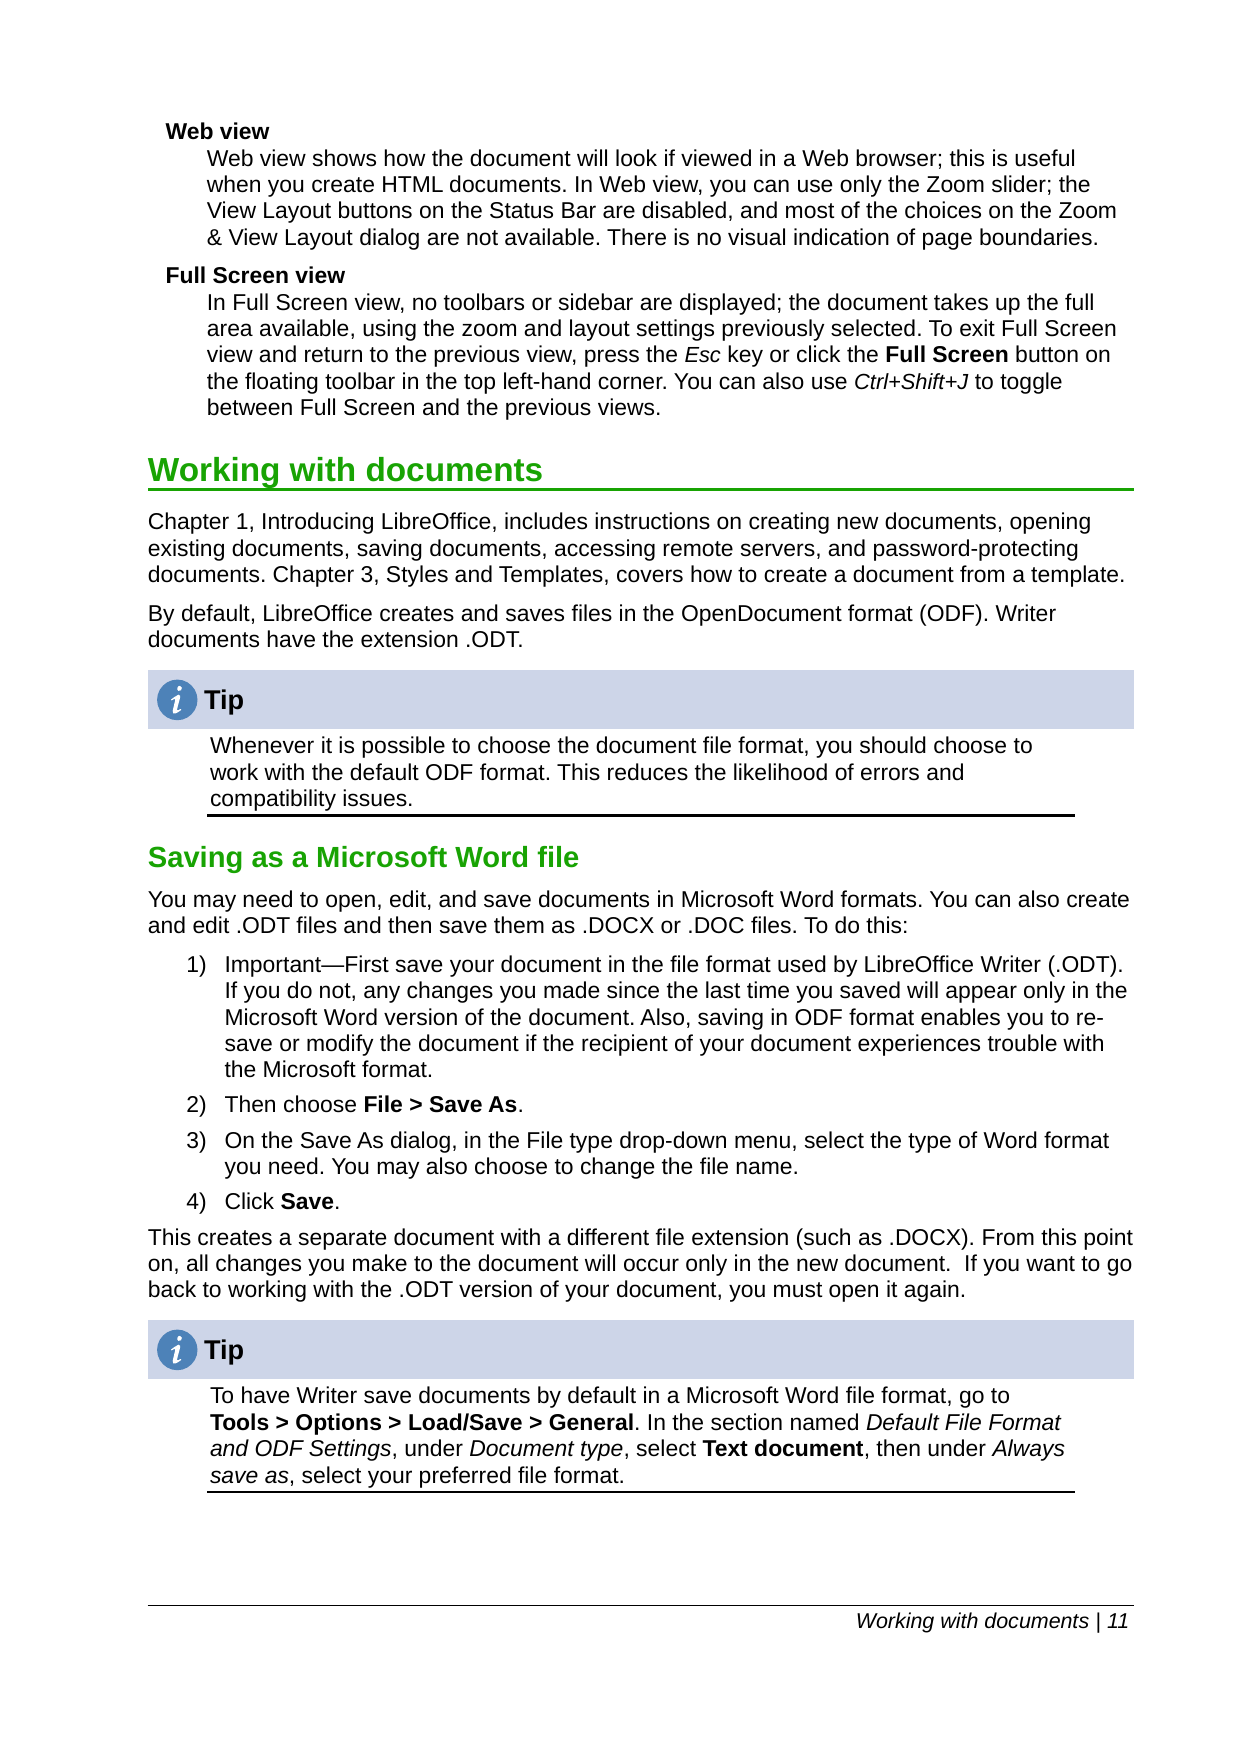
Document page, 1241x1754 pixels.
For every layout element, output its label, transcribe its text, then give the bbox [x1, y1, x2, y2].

list Important—First save your document in the file format used by LibreOffice Writer (.ODT). If you do not, any changes you made since the last time you saved will appear only in the Microsoft Word version of the document. Also, saving in ODF format enables you to re-save or modify the document if the recipient of your document experiences trouble with the Microsoft format. [207, 951, 1134, 1083]
text You may need to open, edit, and save documents in Microsoft Word formats. You can also create and edit .ODT files and then save them as .DOCX or .DOC files. To do this: [148, 886, 1134, 938]
text In Full Screen view, no toolbars or sidebar are displayed; the document takes up the full area available, using the zoom and layout settings previously selected. To exit Full Screen view and return to the previous view, press the Esc key or click the Full Screen button on the floating toolbar in the top left-hand corner. You can also use Ctrl+Shift+J to toggle between Full Screen and the previous views. [207, 289, 1134, 421]
list On the Save As dialog, in the File type drop-down menu, select the type of Word format you need. You may also choose to change the file name. [207, 1127, 1134, 1179]
list Then choose File > Save As. [207, 1091, 1134, 1118]
text Chapter 1, Introducing LibreOffice, includes instructions on creating new documents, opening existing documents, saving documents, accessing remote servers, and password-protecting documents. Chapter 3, Styles and Templates, covers how to create a document from a template. [148, 508, 1134, 587]
subtitle Tip [148, 670, 1134, 729]
subtitle Working with documents [148, 450, 1134, 488]
text By default, LibreOffice creates and saves files in the OpenDocument format (ODF). Writer documents have the extension .ODT. [148, 600, 1134, 652]
text This creates a separate document with a different file extension (such as .DOCX). From this point on, all changes you make to the document will occur only in the new document. If you want to go back to working with the .ODT version of your document, you must open it again. [148, 1223, 1134, 1302]
text Full Screen view [165, 262, 1134, 289]
list Click Save. [207, 1188, 1134, 1214]
subtitle Tip [148, 1320, 1134, 1379]
text To have Writer save documents by default in a Microsoft Word file format, go to Tools > Options > Load/Save > General. In the section named Default File Format and ODF Settings, under Document type, select Text document, then under Always save as, select your preferred file format. [207, 1379, 1075, 1491]
text Whenever it is possible to choose the document file format, you should choose to work with the default ODF format. This reduces the likelihood of errors and compatibility issues. [207, 729, 1075, 814]
text Web view shows how the document will look if viewed in a Web browser; this is useful when you create HTML documents. In Web view, you can use only the Zoom slider; the View Layout buttons on the Status Bar are disabled, and most of the choices on the Zoom & View Layout dialog are not available. There is no visual indication of page boundaries. [207, 144, 1134, 250]
subtitle Saving as a Microsoft Word file [148, 840, 1134, 874]
text Web view [165, 118, 1134, 144]
